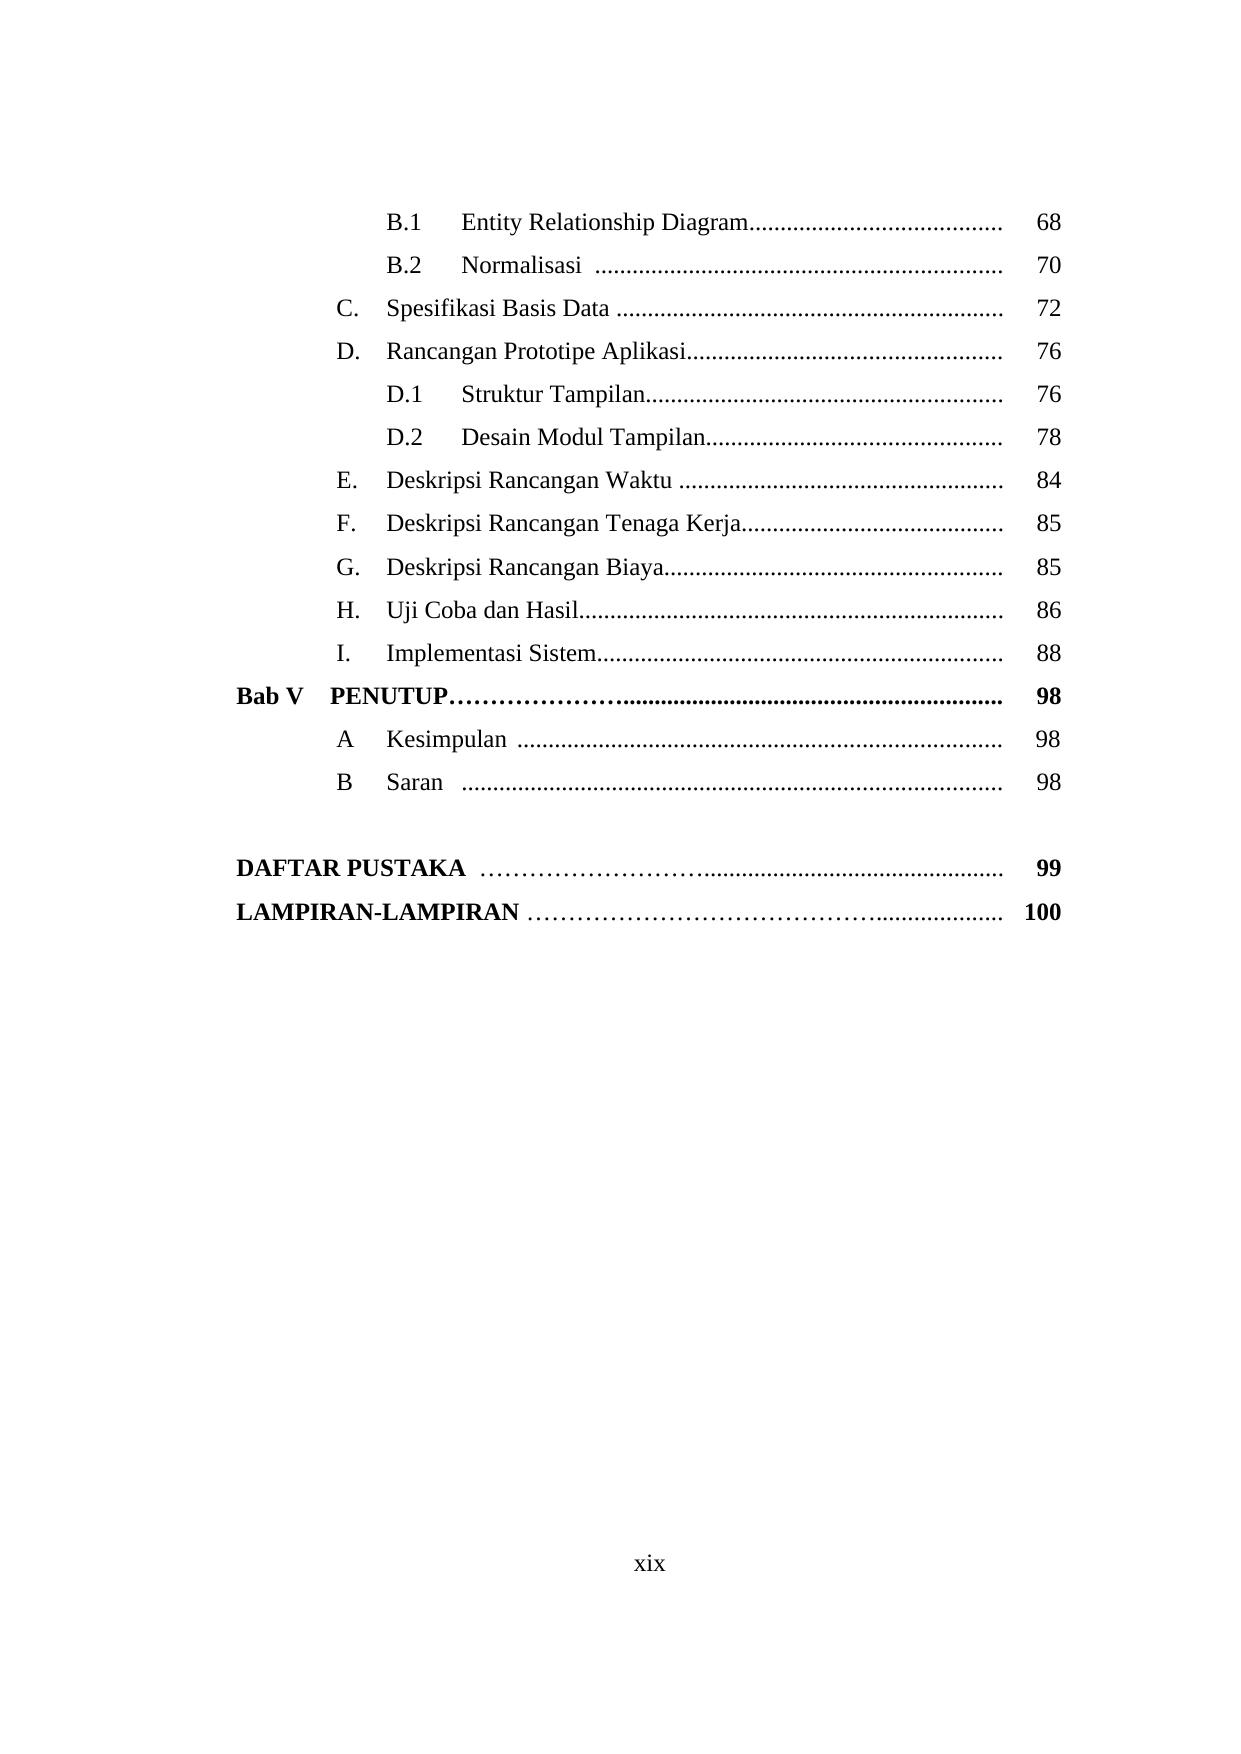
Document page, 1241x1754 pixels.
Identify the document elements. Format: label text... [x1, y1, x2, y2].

text D.1 Struktur Tampilan 76 D.2 Desain Modul Tampilan 78 [236, 379, 1063, 451]
text C. Spesifikasi Basis Data 72 [236, 293, 1063, 322]
text D. Rancangan Prototipe Aplikasi 76 [236, 336, 1063, 365]
text Bab V PENUTUP………………… 98 [236, 681, 1063, 710]
text H. Uji Coba dan Hasil 86 [236, 595, 1063, 623]
text DAFTAR PUSTAKA ………………………. 99 [236, 853, 1063, 882]
text B Saran 98 [236, 767, 1063, 796]
text LAMPIRAN-LAMPIRAN ……………………………………. 100 [236, 897, 1063, 925]
text I. Implementasi Sistem 88 [236, 638, 1063, 667]
text B.1 Entity Relationship Diagram 68 B.2 Normalisasi 70 [236, 207, 1061, 278]
text E. Deskripsi Rancangan Waktu 84 [236, 465, 1063, 494]
text G. Deskripsi Rancangan Biaya 85 [236, 552, 1063, 580]
text A Kesimpulan 98 [236, 724, 1063, 753]
text F. Deskripsi Rancangan Tenaga Kerja 85 [236, 508, 1063, 537]
